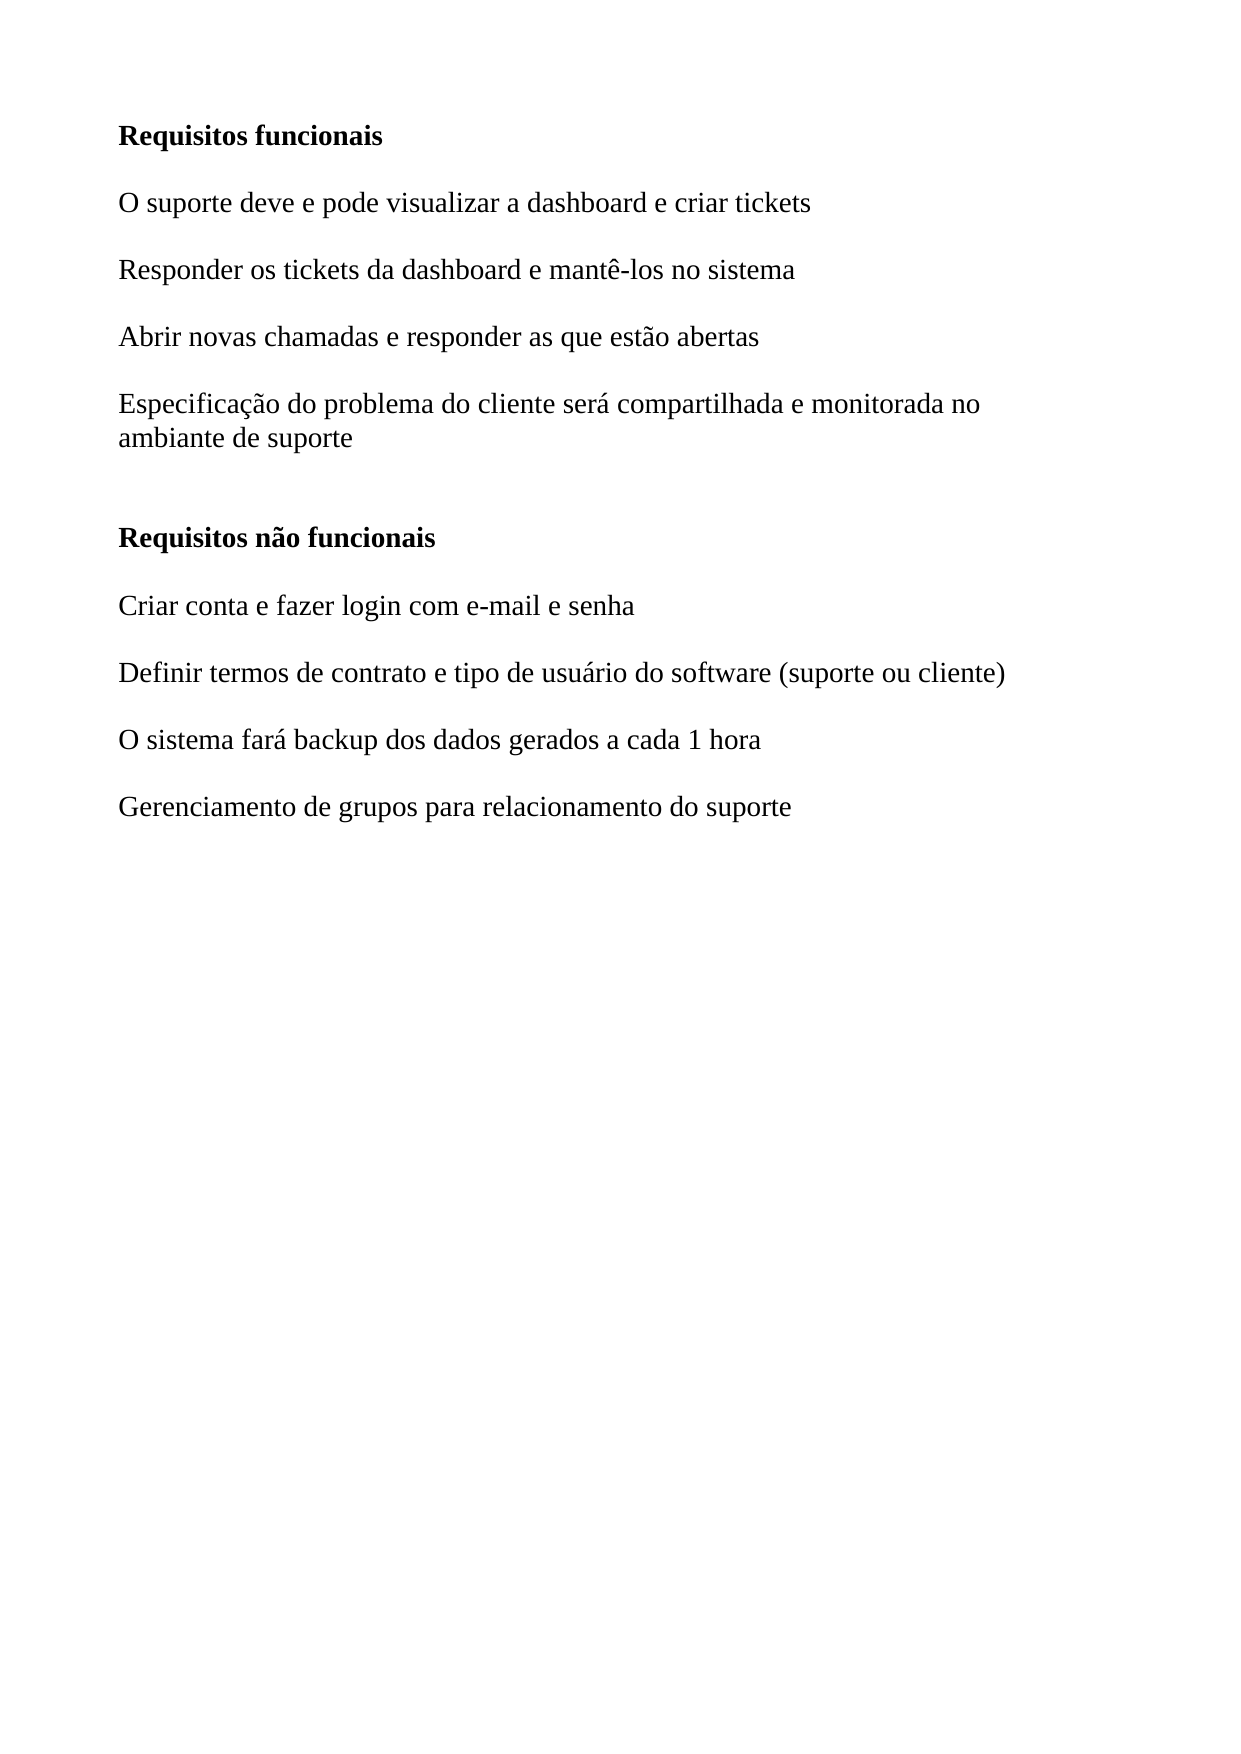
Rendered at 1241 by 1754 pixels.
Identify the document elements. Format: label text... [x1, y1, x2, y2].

text O sistema fará backup dos dados gerados a cada 1 hora [118, 722, 1122, 755]
text O suporte deve e pode visualizar a dashboard e criar tickets [118, 185, 1122, 219]
text Especificação do problema do cliente será compartilhada e monitorada no [118, 386, 1122, 420]
text Requisitos não funcionais [118, 521, 1122, 554]
text Requisitos funcionais [118, 118, 1122, 152]
text Abrir novas chamadas e responder as que estão abertas [118, 319, 1122, 353]
text ambiante de suporte [118, 420, 1122, 453]
text Definir termos de contrato e tipo de usuário do software (suporte ou cliente) [118, 655, 1122, 688]
text Responder os tickets da dashboard e mantê-los no sistema [118, 252, 1122, 286]
text Gerenciamento de grupos para relacionamento do suporte [118, 789, 1122, 822]
text Criar conta e fazer login com e-mail e senha [118, 588, 1122, 621]
